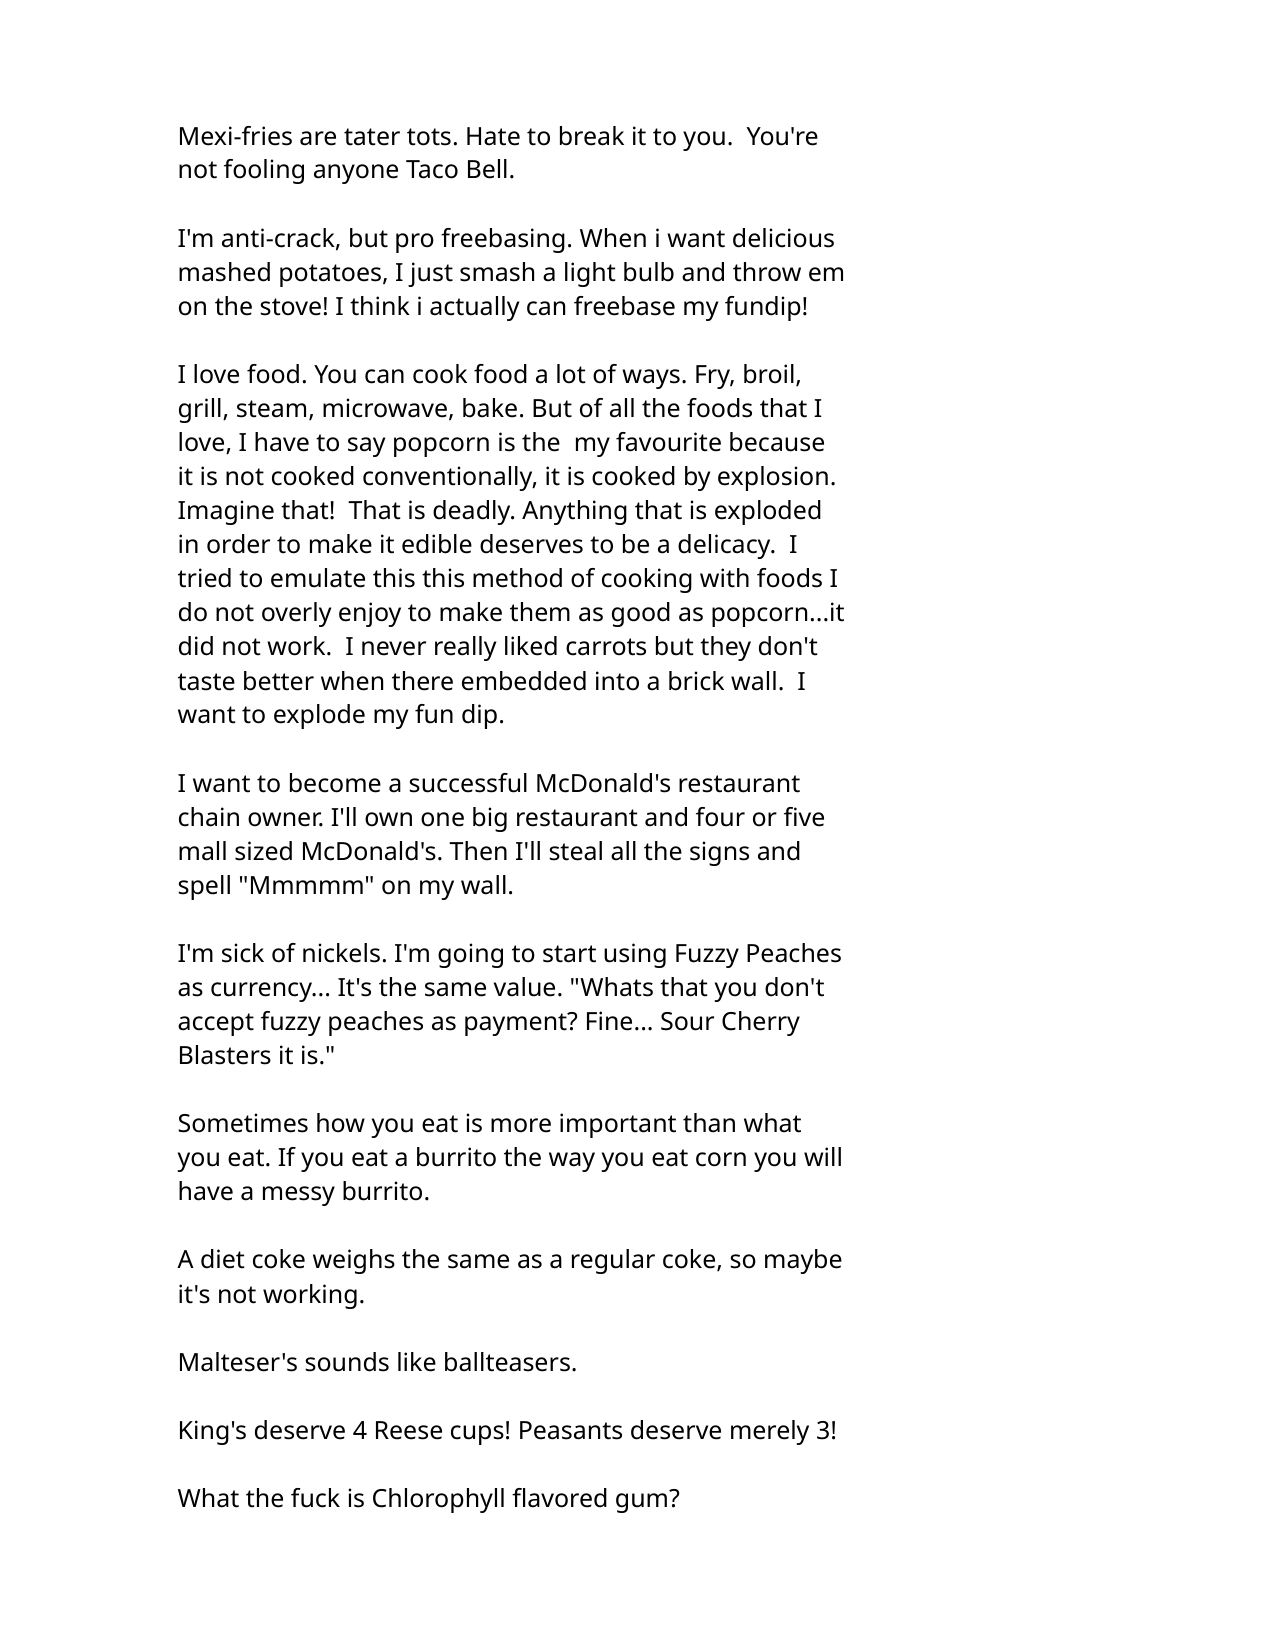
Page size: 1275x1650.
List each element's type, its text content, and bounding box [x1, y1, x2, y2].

text I want to become a successful McDonald's restaurant chain owner. I'll own one big restaurant and four or five mall sized McDonald's. Then I'll steal all the signs and spell "Mmmmm" on my wall. [177, 765, 847, 902]
text A diet coke weighs the same as a regular coke, so maybe it's not working. [177, 1242, 847, 1310]
text Mexi-fries are tater tots. Hate to break it to you. You're not fooling anyone Taco Bell. [177, 118, 847, 186]
text Malteser's sounds like ballteasers. [177, 1344, 847, 1378]
text King's deserve 4 Reese cups! Peasants deserve merely 3! [177, 1412, 847, 1447]
text I'm sick of nickels. I'm going to start using Fuzzy Peaches as currency... It's the same value. "Whats that you don't accept fuzzy peaches as payment? Fine... Sour Cherry Blasters it is." [177, 936, 847, 1072]
text What the fuck is Chlorophyll flavored gum? [177, 1481, 847, 1515]
text Sometimes how you eat is more important than what you eat. If you eat a burrito the way you eat corn you will have a messy burrito. [177, 1106, 847, 1208]
text I love food. You can cook food a lot of ways. Fry, broil, grill, steam, microwave, bake. But of all the foods that I love, I have to say popcorn is the my favourite because it is not cooked conventionally, it is cooked by explosion. Imagine that! That is deadly. Anything that is exploded in order to make it edible deserves to be a delicacy. I tried to emulate this this method of cooking with foods I do not overly enjoy to make them as good as popcorn...it did not work. I never really liked carrots but they don't taste better when there embedded into a brick wall. I want to explode my fun dip. [177, 357, 847, 731]
text I'm anti-crack, but pro freebasing. When i want delicious mashed potatoes, I just smash a light bulb and throw em on the stove! I think i actually can freebase my fundip! [177, 220, 847, 322]
